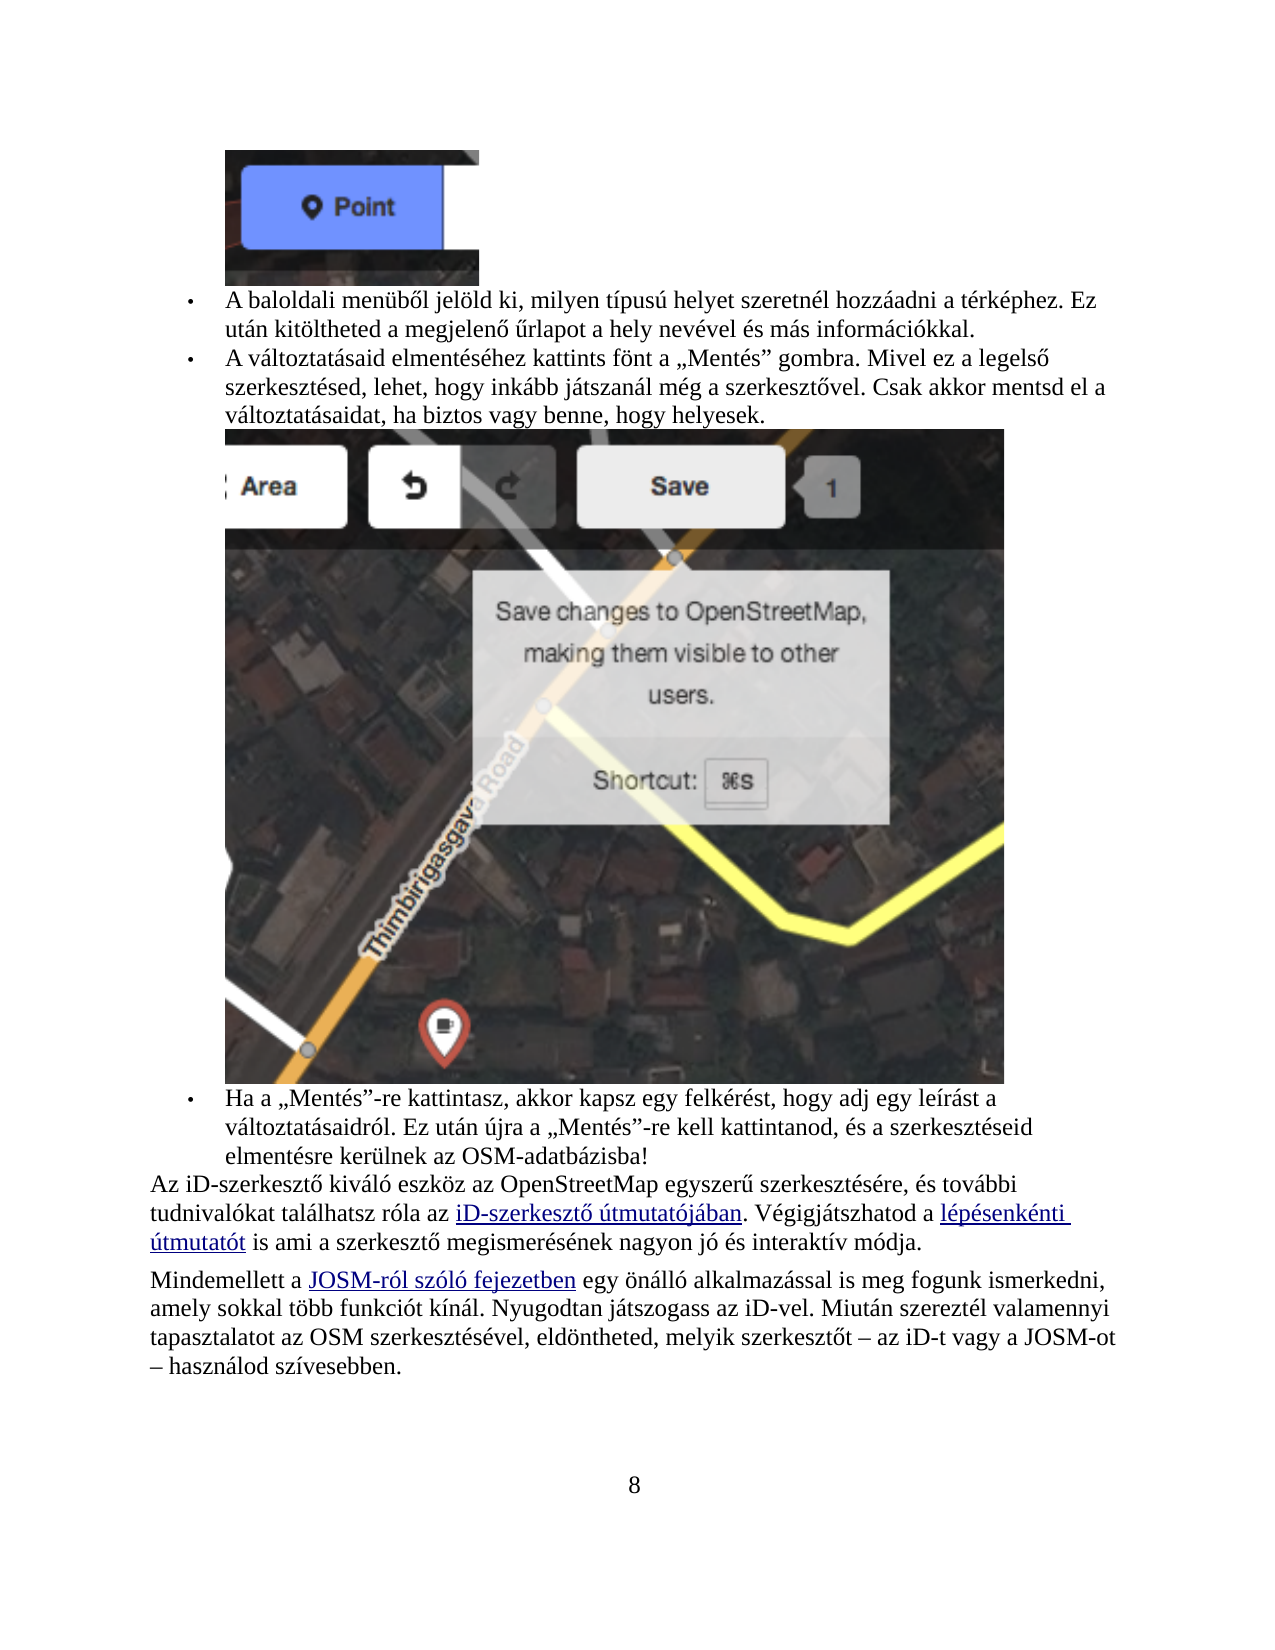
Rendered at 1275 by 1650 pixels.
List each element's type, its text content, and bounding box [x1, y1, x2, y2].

picture [225, 429, 1005, 1084]
text Az iD-szerkesztő kiváló eszköz az OpenStreetMap egyszerű szerkesztésére, és további tudnivalókat találhatsz róla az iD-szerkesztő útmutatójában. Végigjátszhatod a lépésenkénti útmutatót is ami a szerkesztő megismerésének nagyon jó és interaktív módja. [150, 1169, 1125, 1256]
list Ha a „Mentés”-re kattintasz, akkor kapsz egy felkérést, hogy adj egy leírást a változtatásaidról. Ez után újra a „Mentés”-re kell kattintanod, és a szerkesztéseid elmentésre kerülnek az OSM-adatbázisba! [187, 1083, 1125, 1169]
list A baloldali menüből jelöld ki, milyen típusú helyet szeretnél hozzáadni a térképhez. Ez után kitöltheted a megjelenő űrlapot a hely nevével és más információkkal. [187, 285, 1125, 343]
list A változtatásaid elmentéséhez kattints fönt a „Mentés” gombra. Mivel ez a legelső szerkesztésed, lehet, hogy inkább játszanál még a szerkesztővel. Csak akkor mentsd el a változtatásaidat, ha biztos vagy benne, hogy helyesek. [187, 343, 1125, 429]
picture [225, 150, 480, 286]
text Mindemellett a JOSM-ról szóló fejezetben egy önálló alkalmazással is meg fogunk ismerkedni, amely sokkal több funkciót kínál. Nyugodtan játszogass az iD-vel. Miután szereztél valamennyi tapasztalatot az OSM szerkesztésével, eldöntheted, melyik szerkesztőt – az iD-t vagy a JOSM-ot – használod szívesebben. [150, 1265, 1125, 1380]
